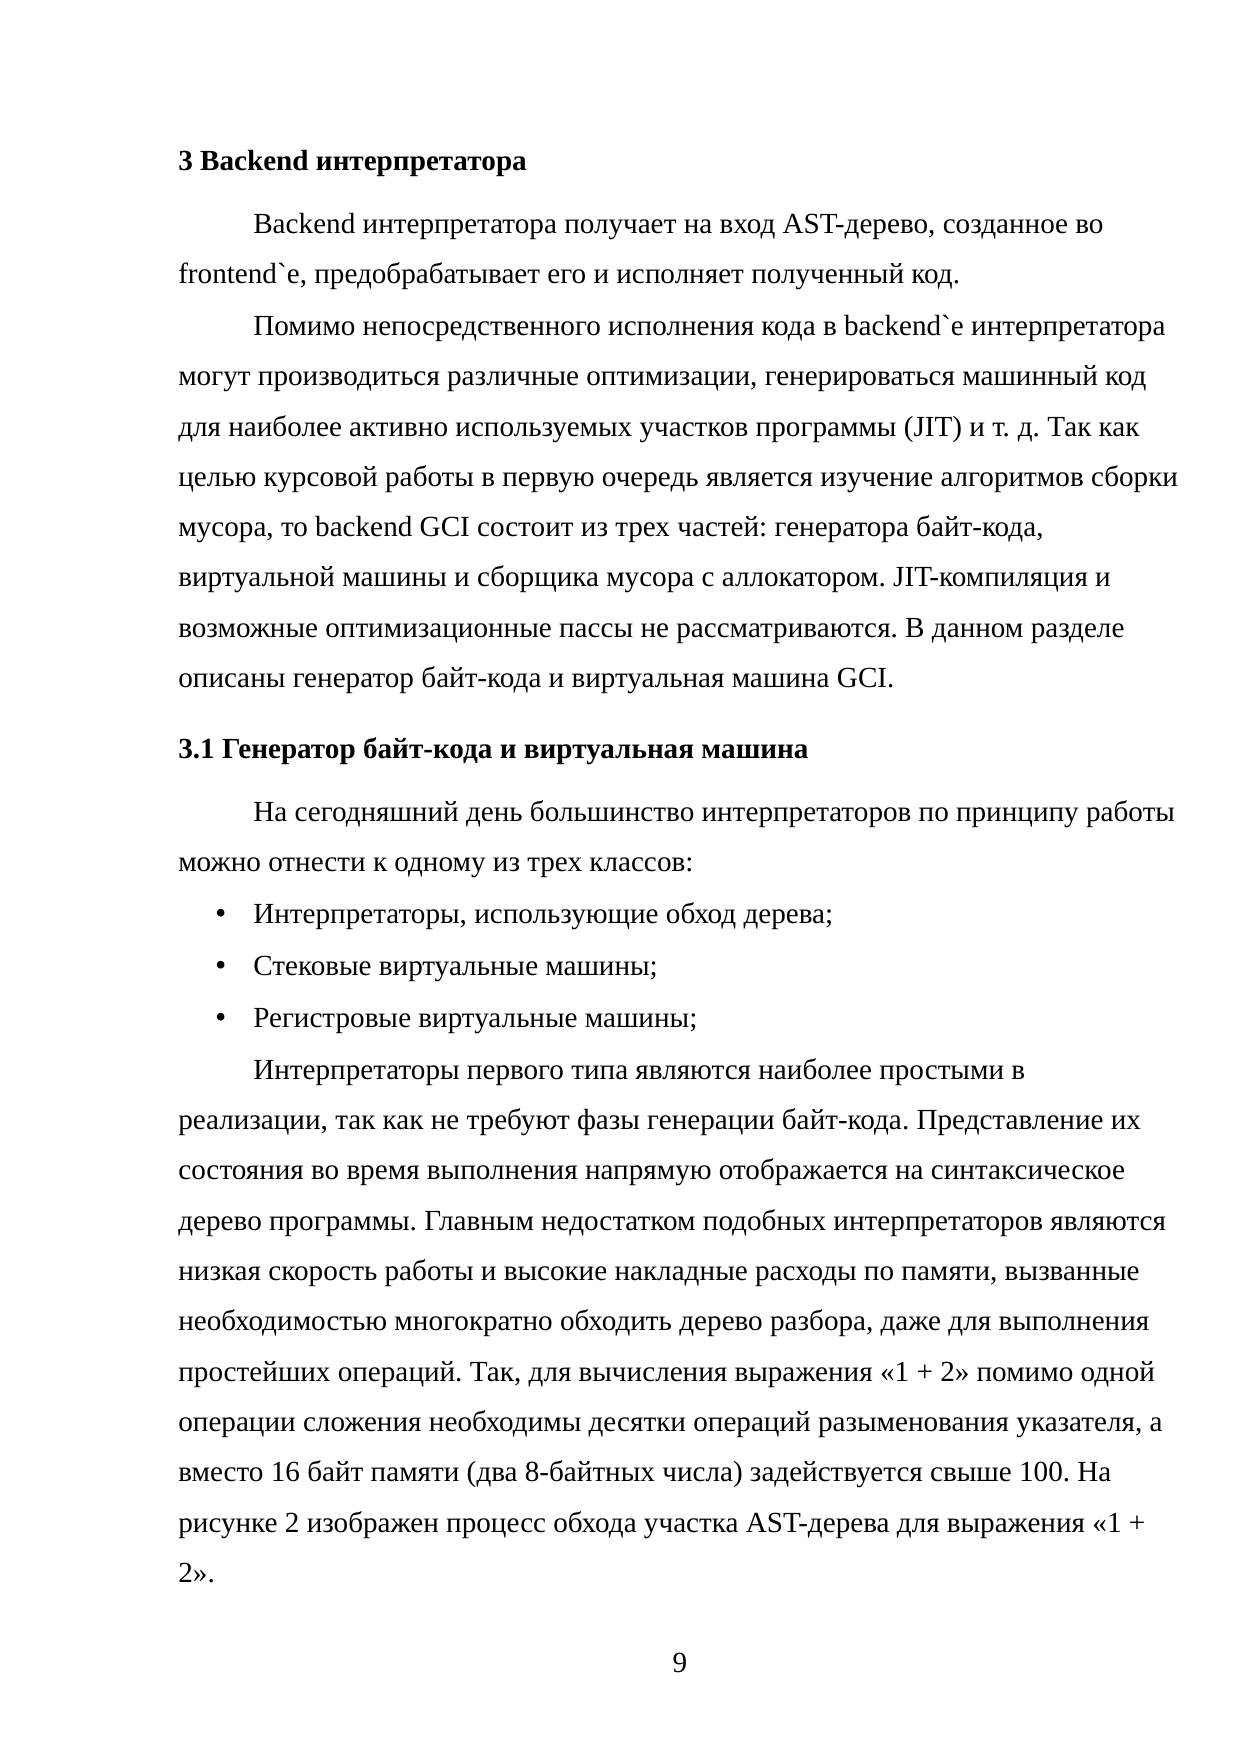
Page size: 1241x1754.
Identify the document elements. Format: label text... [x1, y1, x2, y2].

text Backend интерпретатора получает на вход AST-дерево, созданное во frontend`е, предобрабатывает его и исполняет полученный код. [178, 206, 1181, 290]
text Помимо непосредственного исполнения кода в backend`е интерпретатора могут производиться различные оптимизации, генерироваться машинный код для наиболее активно используемых участков программы (JIT) и т. д. Так как целью курсовой работы в первую очередь является изучение алгоритмов сборки мусора, то backend GCI состоит из трех частей: генератора байт-кода, виртуальной машины и сборщика мусора с аллокатором. JIT-компиляция и возможные оптимизационные пассы не рассматриваются. В данном разделе описаны генератор байт-кода и виртуальная машина GCI. [178, 308, 1181, 694]
list Регистровые виртуальные машины; [216, 1000, 1181, 1034]
text Интерпретаторы первого типа являются наиболее простыми в реализации, так как не требуют фазы генерации байт-кода. Представление их состояния во время выполнения напрямую отображается на синтаксическое дерево программы. Главным недостатком подобных интерпретаторов являются низкая скорость работы и высокие накладные расходы по памяти, вызванные необходимостью многократно обходить дерево разбора, даже для выполнения простейших операций. Так, для вычисления выражения «1 + 2» помимо одной операции сложения необходимы десятки операций разыменования указателя, а вместо 16 байт памяти (два 8-байтных числа) задействуется свыше 100. На рисунке 2 изображен процесс обхода участка AST-дерева для выражения «1 + 2». [178, 1052, 1181, 1588]
list Стековые виртуальные машины; [216, 948, 1181, 982]
text На сегодняшний день большинство интерпретаторов по принципу работы можно отнести к одному из трех классов: [178, 794, 1181, 878]
subtitle 3 Backend интерпретатора [178, 143, 1181, 177]
subtitle 3.1 Генератор байт-кода и виртуальная машина [178, 731, 1181, 765]
list Интерпретаторы, использующие обход дерева; [216, 896, 1181, 930]
